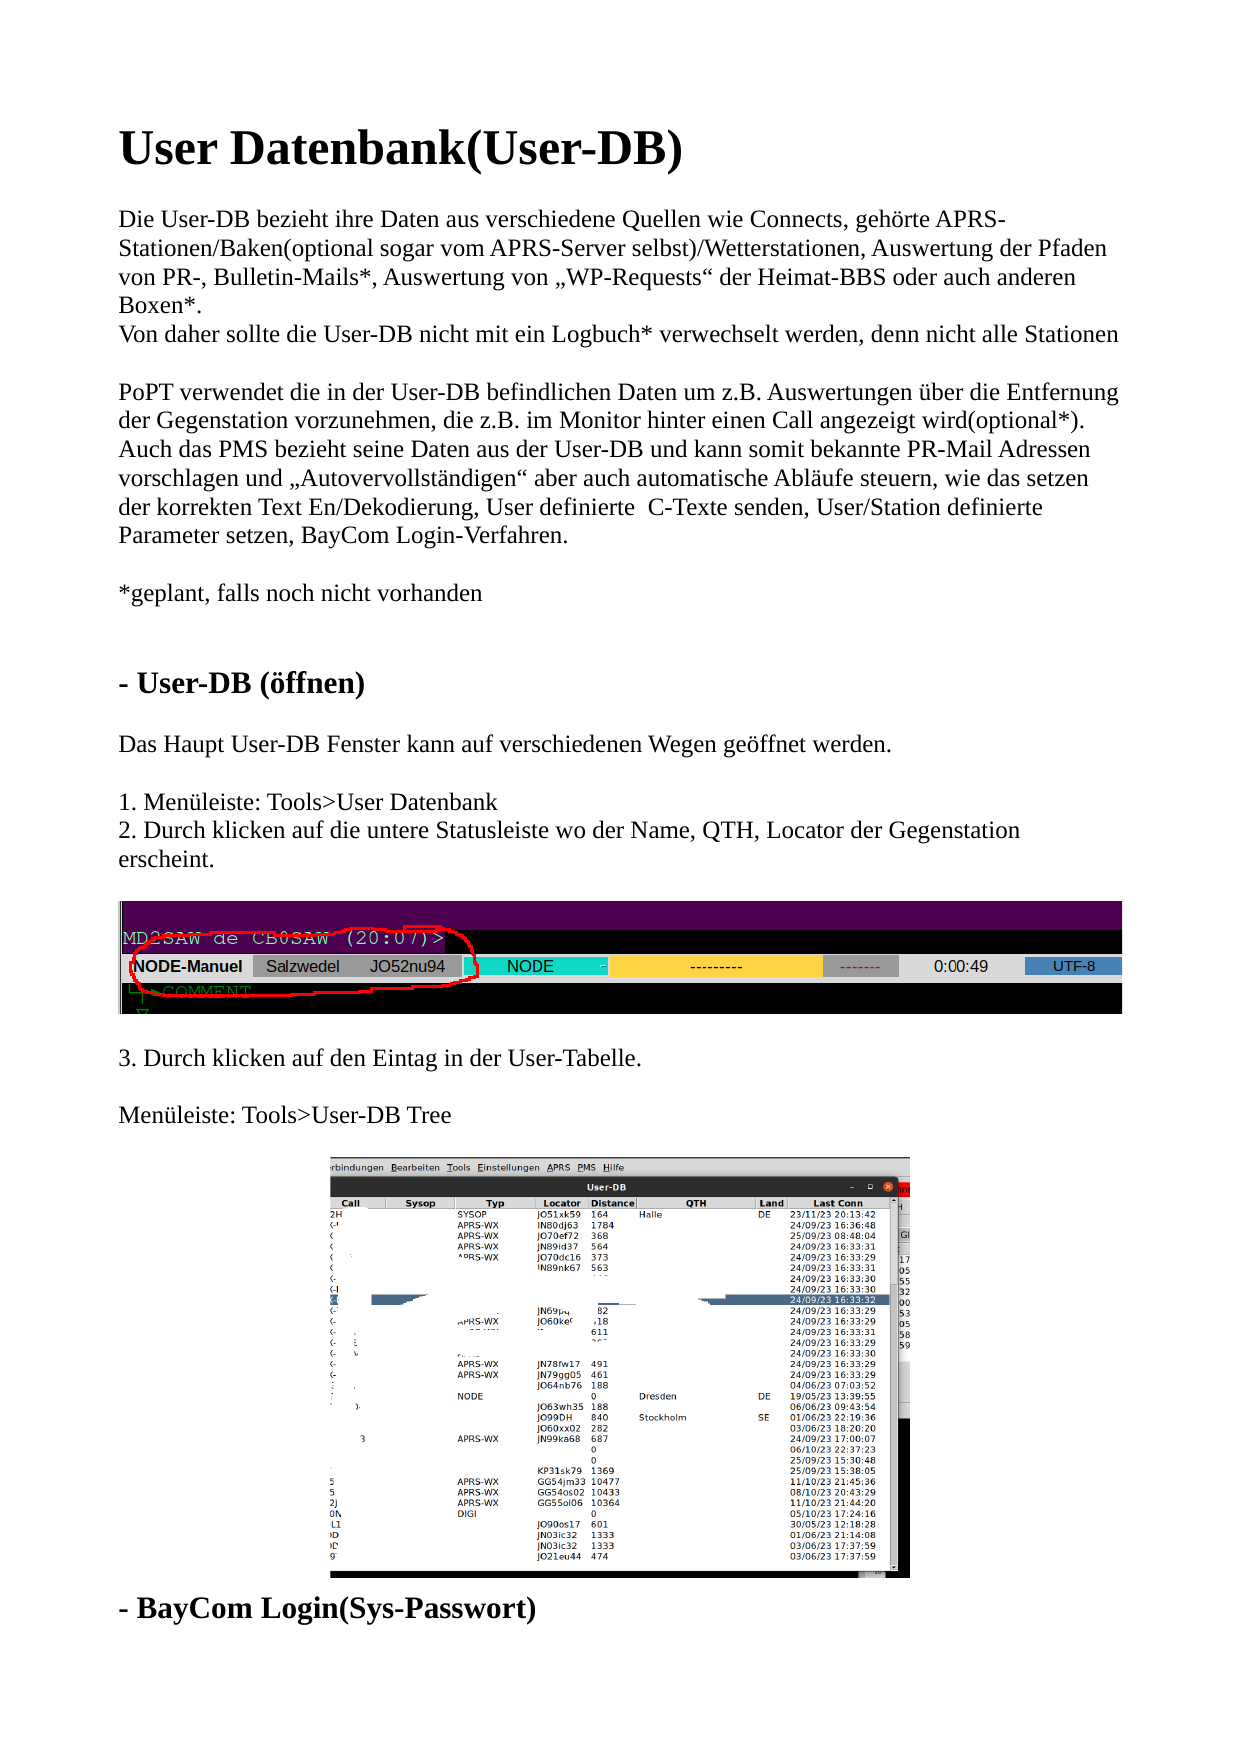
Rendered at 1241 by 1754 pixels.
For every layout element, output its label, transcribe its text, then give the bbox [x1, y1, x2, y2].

subtitle User Datenbank(User-DB) [118, 118, 1122, 176]
text - BayCom Login(Sys-Passwort) [118, 1589, 1122, 1625]
text 2. Durch klicken auf die untere Statusleiste wo der Name, QTH, Locator der Gegenstation erscheint. [118, 815, 1122, 873]
text 1. Menüleiste: Tools>User Datenbank [118, 787, 1122, 815]
text Menüleiste: Tools>User-DB Tree [118, 1100, 1122, 1129]
text Die User-DB bezieht ihre Daten aus verschiedene Quellen wie Connects, gehörte APRS-Stationen/Baken(optional sogar vom APRS-Server selbst)/Wetterstationen, Auswertung der Pfaden von PR-, Bulletin-Mails*, Auswertung von „WP-Requests“ der Heimat-BBS oder auch anderen Boxen*. [118, 204, 1122, 319]
picture [118, 901, 1123, 1014]
text Auch das PMS bezieht seine Daten aus der User-DB und kann somit bekannte PR-Mail Adressen vorschlagen und „Autovervollständigen“ aber auch automatische Abläufe steuern, wie das setzen der korrekten Text En/Dekodierung, User definierte C-Texte senden, User/Station definierte Parameter setzen, BayCom Login-Verfahren. [118, 434, 1122, 549]
text Das Haupt User-DB Fenster kann auf verschiedenen Wegen geöffnet werden. [118, 729, 1122, 787]
text 3. Durch klicken auf den Eintag in der User-Tabelle. [118, 1043, 1122, 1072]
text PoPT verwendet die in der User-DB befindlichen Daten um z.B. Auswertungen über die Entfernung der Gegenstation vorzunehmen, die z.B. im Monitor hinter einen Call angezeigt wird(optional*). [118, 377, 1122, 434]
picture [330, 1157, 910, 1578]
text Von daher sollte die User-DB nicht mit ein Logbuch* verwechselt werden, denn nicht alle Stationen [118, 319, 1122, 348]
text - User-DB (öffnen) [118, 664, 1122, 700]
text *geplant, falls noch nicht vorhanden [118, 578, 1122, 607]
